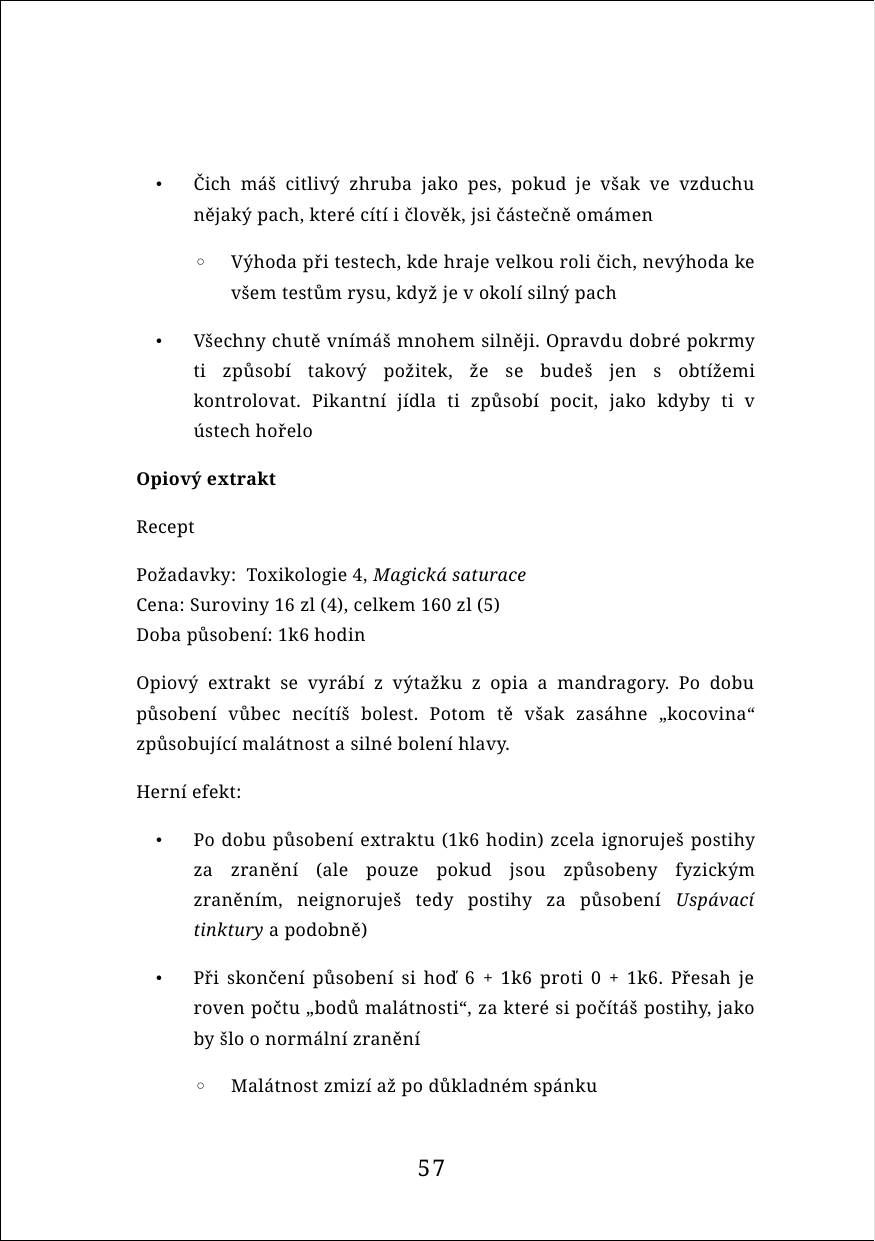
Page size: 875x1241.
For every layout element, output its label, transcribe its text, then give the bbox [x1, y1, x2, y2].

text Recept [136, 514, 756, 539]
text Opiový extrakt se vyrábí z výtažku z opia a mandragory. Po dobu působení vůbec necítíš bolest. Potom tě však zasáhne „kocovina“ způsobující malátnost a silné bolení hlavy. [136, 671, 756, 755]
list Malátnost zmizí až po důkladném spánku [193, 1074, 756, 1098]
text Herní efekt: [136, 779, 756, 803]
list Výhoda při testech, kde hraje velkou roli čich, nevýhoda ke všem testům rysu, když je v okolí silný pach [193, 250, 756, 304]
text Požadavky: Toxikologie 4, Magická saturace Cena: Suroviny 16 zl (4), celkem 160 zl (5) Doba působení: 1k6 hodin [136, 562, 756, 647]
list Všechny chutě vnímáš mnohem silněji. Opravdu dobré pokrmy ti způsobí takový požitek, že se budeš jen s obtížemi kontrolovat. Pikantní jídla ti způsobí pocit, jako kdyby ti v ústech hořelo [156, 328, 756, 443]
text Opiový extrakt [136, 467, 756, 491]
list Při skončení působení si hoď 6 + 1k6 proti 0 + 1k6. Přesah je roven počtu „bodů malátnosti“, za které si počítáš postihy, jako by šlo o normální zranění [156, 966, 756, 1050]
list Po dobu působení extraktu (1k6 hodin) zcela ignoruješ postihy za zranění (ale pouze pokud jsou způsobeny fyzickým zraněním, neignoruješ tedy postihy za působení Uspávací tinktury a podobně) [156, 827, 756, 942]
list Čich máš citlivý zhruba jako pes, pokud je však ve vzduchu nějaký pach, které cítí i člověk, jsi částečně omámen [156, 172, 756, 226]
